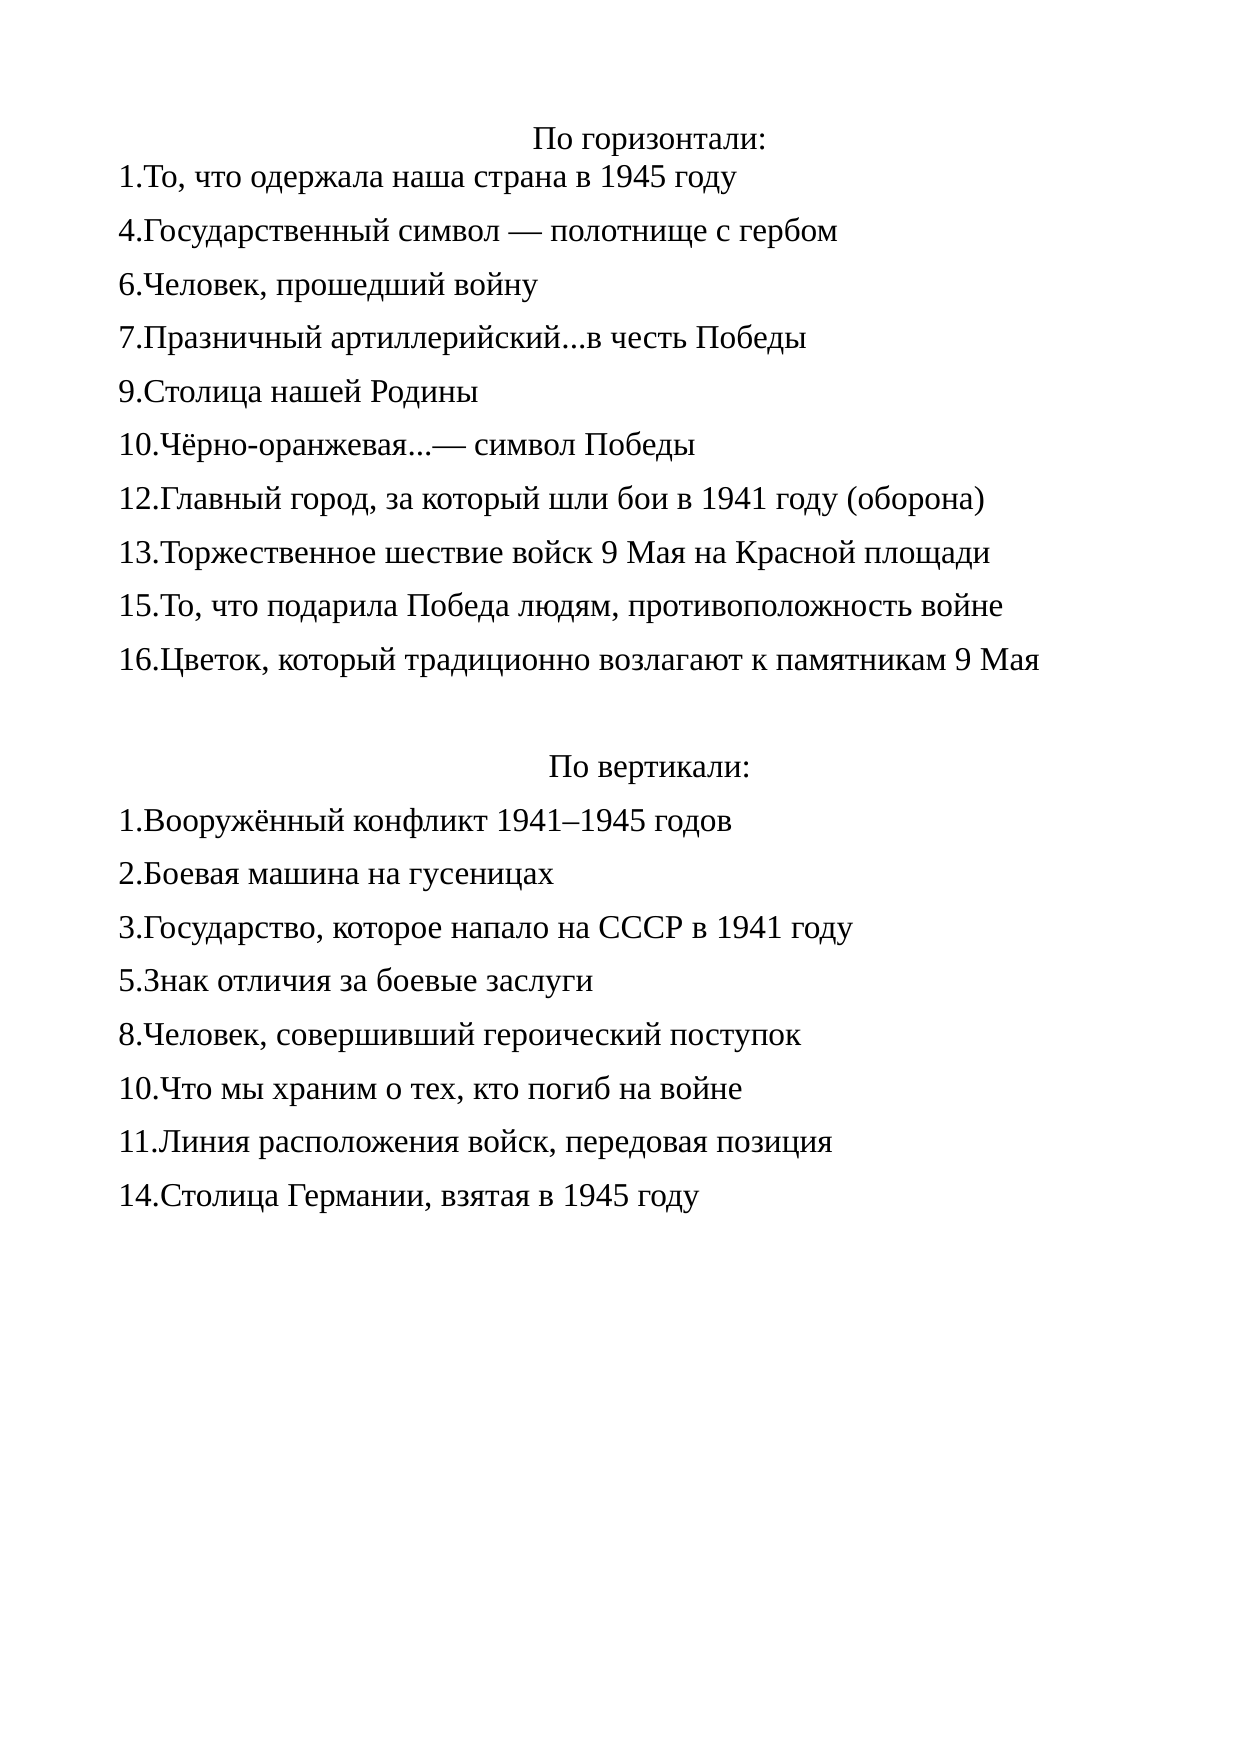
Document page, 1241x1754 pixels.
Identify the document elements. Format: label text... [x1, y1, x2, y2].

text 4.Государственный символ — полотнище с гербом [118, 210, 1181, 248]
subtitle По горизонтали: [118, 118, 1181, 156]
text 3.Государство, которое напало на СССР в 1941 году [118, 907, 1181, 945]
subtitle По вертикали: [118, 746, 1181, 784]
text 6.Человек, прошедший войну [118, 264, 1181, 302]
text 12.Главный город, за который шли бои в 1941 году (оборона) [118, 478, 1181, 517]
text 16.Цветок, который традиционно возлагают к памятникам 9 Мая [118, 639, 1181, 678]
text 11.Линия расположения войск, передовая позиция [118, 1122, 1181, 1160]
text 1.Вооружённый конфликт 1941–1945 годов [118, 800, 1181, 838]
text 8.Человек, совершивший героический поступок [118, 1014, 1181, 1053]
text 10.Чёрно-оранжевая...— символ Победы [118, 425, 1181, 463]
text 13.Торжественное шествие войск 9 Мая на Красной площади [118, 532, 1181, 570]
text 5.Знак отличия за боевые заслуги [118, 961, 1181, 999]
text 15.То, что подарила Победа людям, противоположность войне [118, 586, 1181, 624]
text 9.Столица нашей Родины [118, 371, 1181, 409]
text 1.То, что одержала наша страна в 1945 году [118, 156, 1181, 195]
text 7.Празничный артиллерийский...в честь Победы [118, 317, 1181, 356]
text 10.Что мы храним о тех, кто погиб на войне [118, 1068, 1181, 1106]
text 2.Боевая машина на гусеницах [118, 853, 1181, 892]
text 14.Столица Германии, взятая в 1945 году [118, 1175, 1181, 1214]
